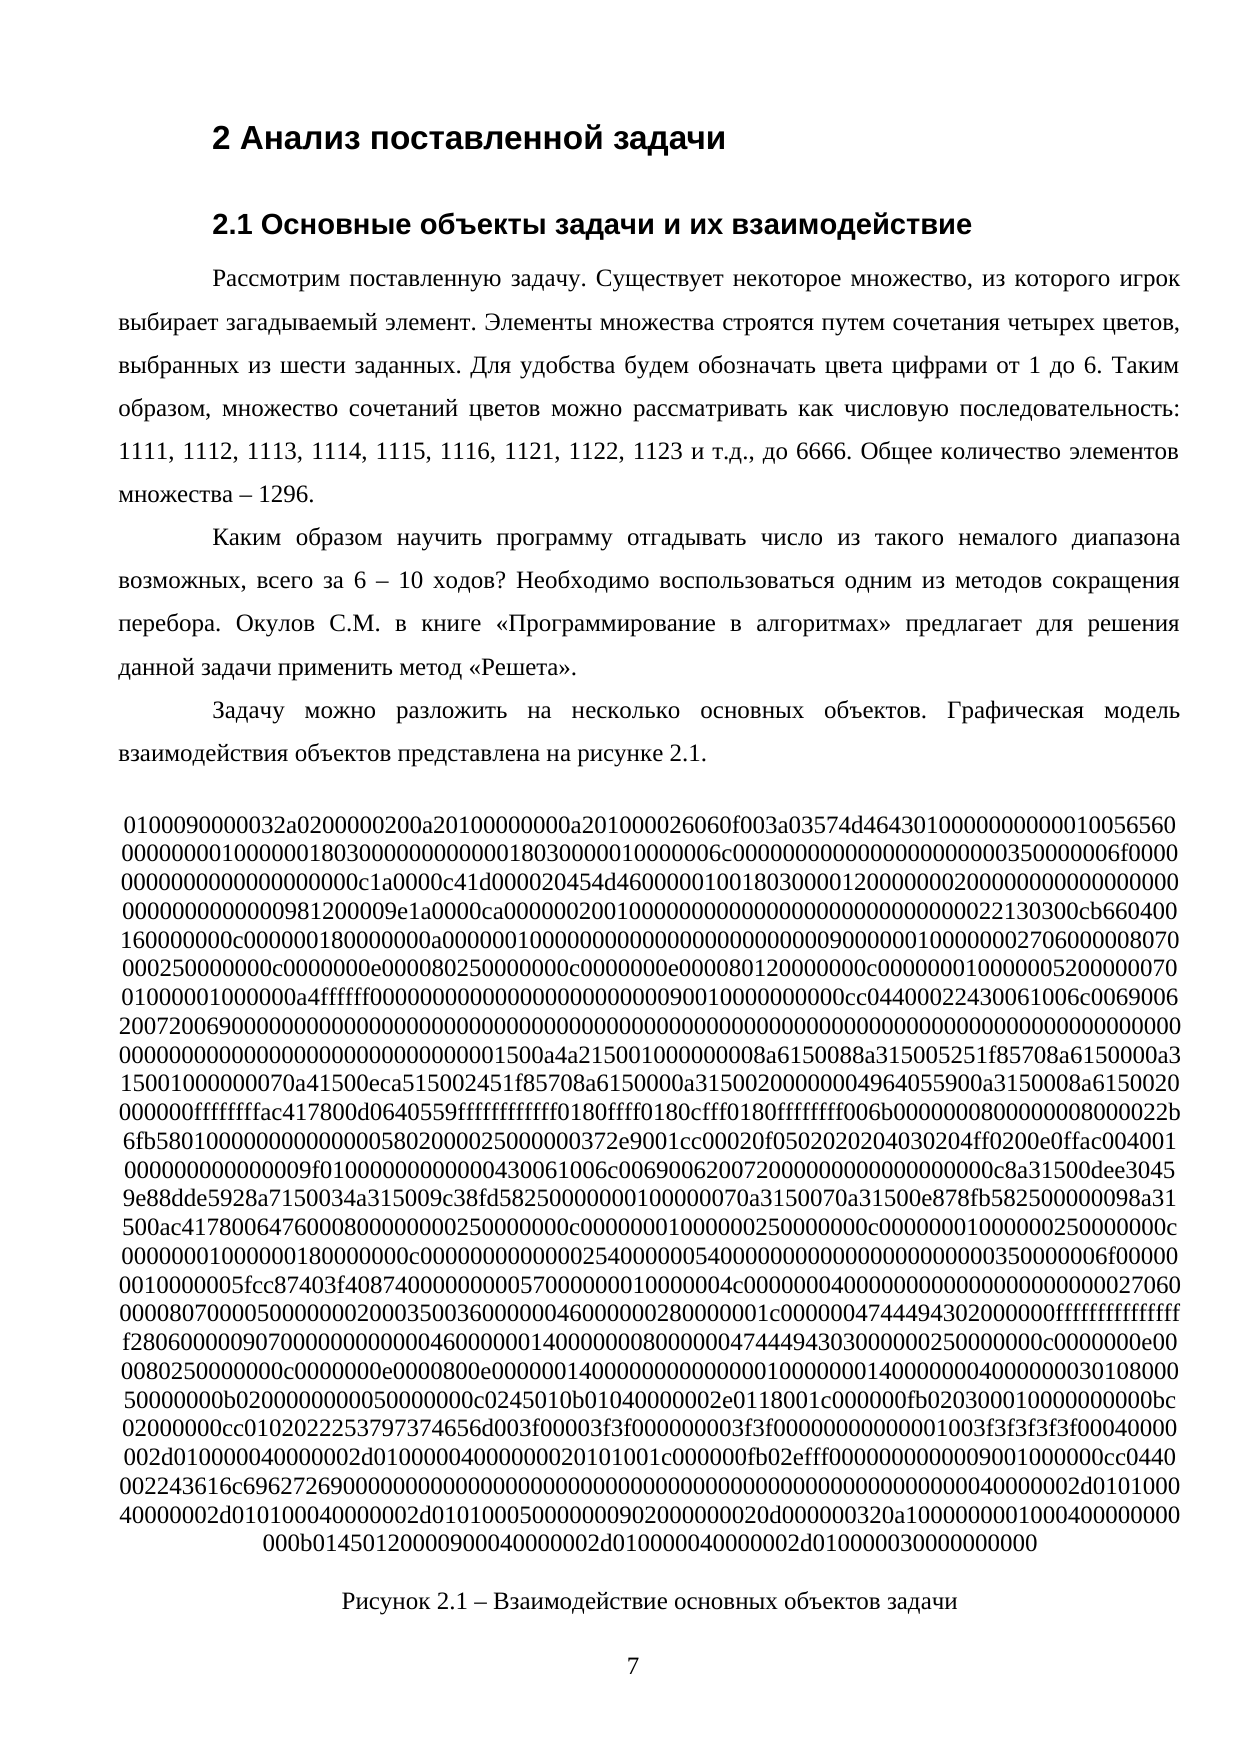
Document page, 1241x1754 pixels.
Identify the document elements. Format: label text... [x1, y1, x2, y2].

text Рисунок 2.1 – Взаимодействие основных объектов задачи [118, 1586, 1181, 1615]
subtitle 2 Анализ поставленной задачи [212, 118, 1181, 157]
text 0100090000032a0200000200a20100000000a201000026060f003a03574d4643010000000000010056560000000001000000180300000000000018030000010000006c0000000000000000000000350000006f00000000000000000000000c1a0000c41d000020454d4600000100180300001200000002000000000000000000000000000000981200009e1a0000ca0000002001000000000000000000000000000022130300cb660400160000000c000000180000000a00000010000000000000000000000009000000100000002706000008070000250000000c0000000e000080250000000c0000000e000080120000000c00000001000000520000007001000001000000a4ffffff00000000000000000000000090010000000000cc04400022430061006c006900620072006900000000000000000000000000000000000000000000000000000000000000000000000000000000000000000000000000000000001500a4a215001000000008a6150088a315005251f85708a6150000a315001000000070a41500eca515002451f85708a6150000a31500200000004964055900a3150008a6150020000000ffffffffac417800d0640559ffffffffffff0180ffff0180cfff0180ffffffff006b0000000800000008000022b6fb5801000000000000005802000025000000372e9001cc00020f0502020204030204ff0200e0ffac004001000000000000009f01000000000000430061006c006900620072000000000000000000c8a31500dee30459e88dde5928a7150034a315009c38fd58250000000100000070a3150070a31500e878fb582500000098a31500ac4178006476000800000000250000000c00000001000000250000000c00000001000000250000000c00000001000000180000000c0000000000000254000000540000000000000000000000350000006f000000010000005fcc87403f4087400000000057000000010000004c000000040000000000000000000000270600000807000050000000200035003600000046000000280000001c0000004744494302000000ffffffffffffffff2806000009070000000000004600000014000000080000004744494303000000250000000c0000000e000080250000000c0000000e0000800e000000140000000000000010000000140000000400000003010800050000000b0200000000050000000c0245010b01040000002e0118001c000000fb020300010000000000bc02000000cc0102022253797374656d003f00003f3f000000003f3f00000000000001003f3f3f3f3f00040000002d010000040000002d01000004000000020101001c000000fb02efff0000000000009001000000cc0440002243616c6962726900000000000000000000000000000000000000000000000000040000002d010100040000002d010100040000002d010100050000000902000000020d000000320a1000000001000400000000000b01450120000900040000002d010000040000002d010000030000000000 [118, 810, 1181, 1557]
subtitle 2.1 Основные объекты задачи и их взаимодействие [212, 207, 1181, 241]
text Каким образом научить программу отгадывать число из такого немалого диапазона возможных, всего за 6 – 10 ходов? Необходимо воспользоваться одним из методов сокращения перебора. Окулов С.М. в книге «Программирование в алгоритмах» предлагает для решения данной задачи применить метод «Решета». [118, 522, 1181, 680]
text Рассмотрим поставленную задачу. Существует некоторое множество, из которого игрок выбирает загадываемый элемент. Элементы множества строятся путем сочетания четырех цветов, выбранных из шести заданных. Для удобства будем обозначать цвета цифрами от 1 до 6. Таким образом, множество сочетаний цветов можно рассматривать как числовую последовательность: 1111, 1112, 1113, 1114, 1115, 1116, 1121, 1122, 1123 и т.д., до 6666. Общее количество элементов множества – 1296. [118, 263, 1181, 508]
text Задачу можно разложить на несколько основных объектов. Графическая модель взаимодействия объектов представлена на рисунке 2.1. [118, 695, 1181, 767]
